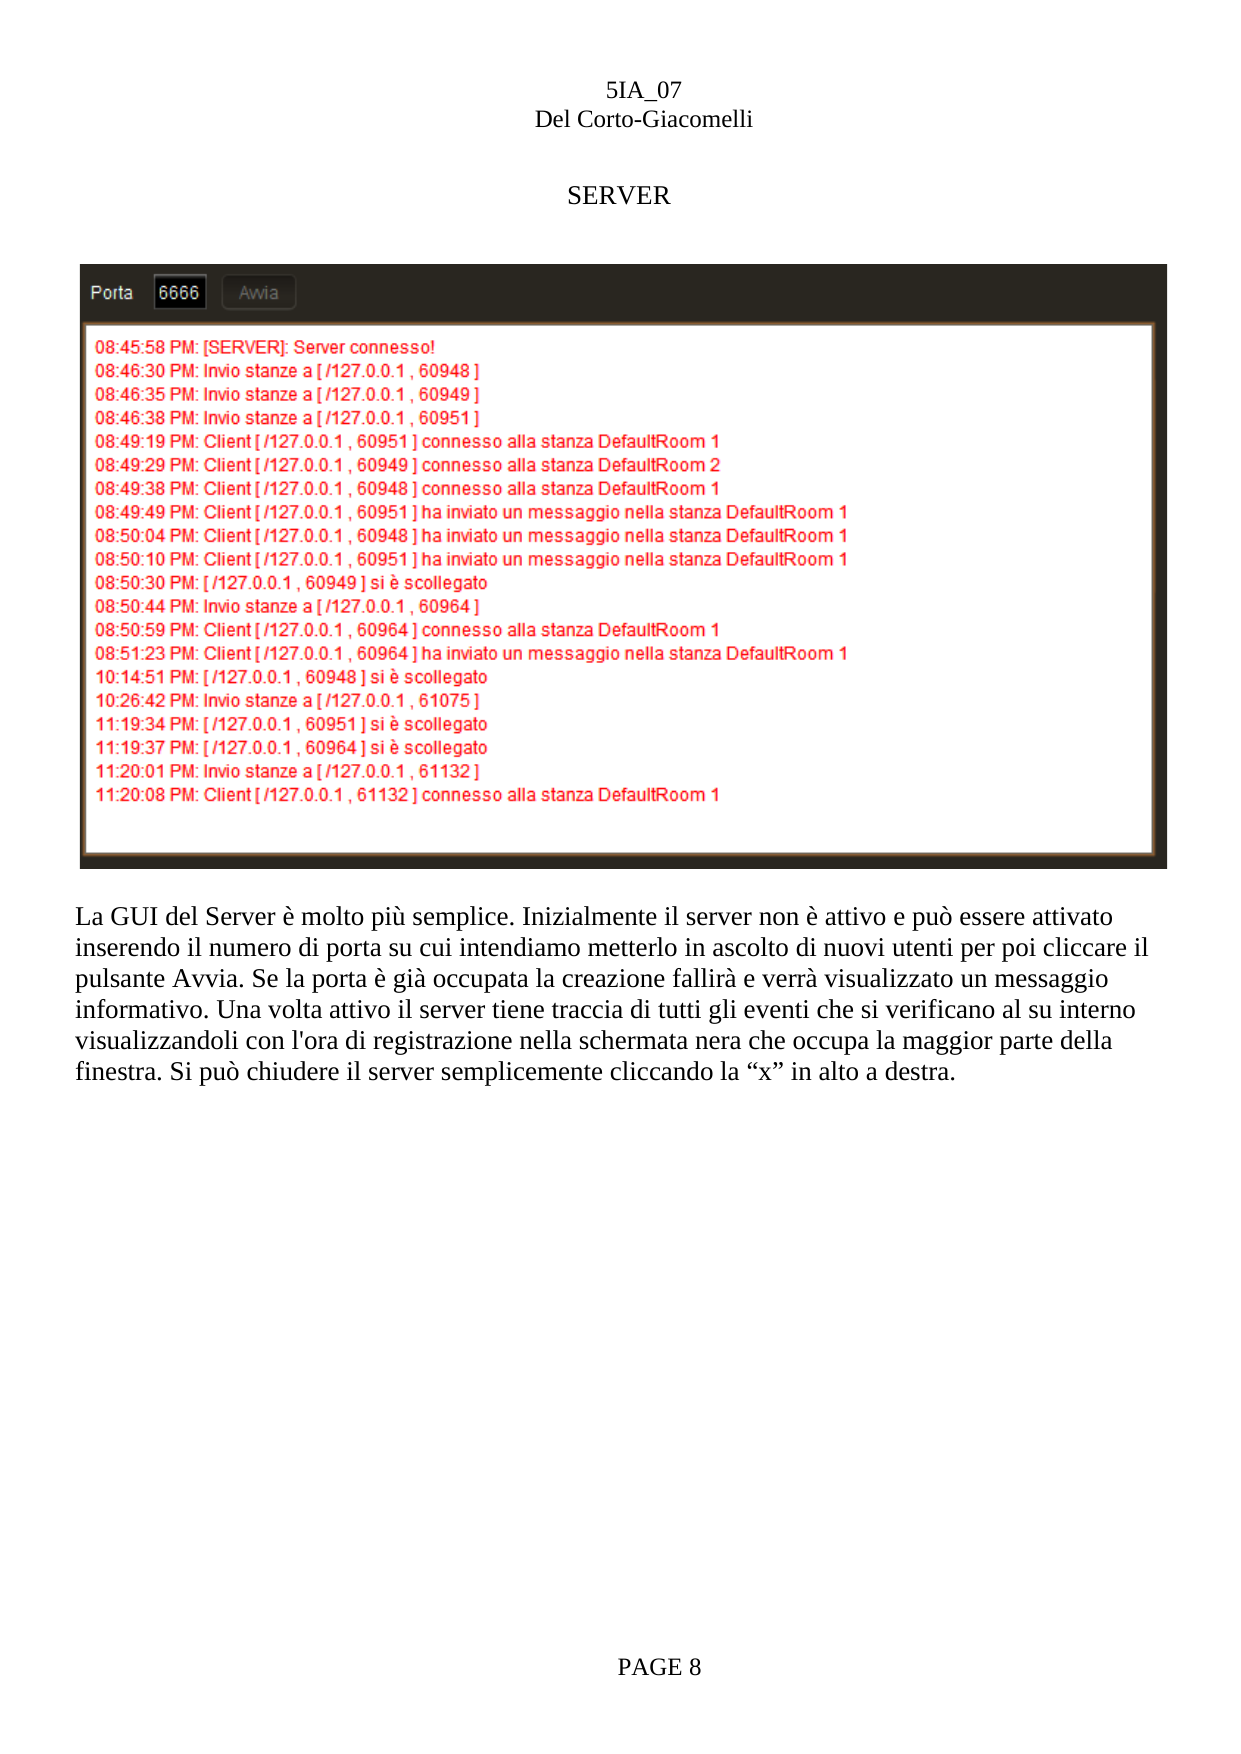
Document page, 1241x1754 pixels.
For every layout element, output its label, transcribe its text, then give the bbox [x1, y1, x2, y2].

subtitle SERVER [75, 179, 1162, 210]
picture [79, 264, 1168, 869]
subtitle La GUI del Server è molto più semplice. Inizialmente il server non è attivo e può essere attivato inserendo il numero di porta su cui intendiamo metterlo in ascolto di nuovi utenti per poi cliccare il pulsante Avvia. Se la porta è già occupata la creazione fallirà e verrà visualizzato un messaggio informativo. Una volta attivo il server tiene traccia di tutti gli eventi che si verificano al su interno visualizzandoli con l'ora di registrazione nella schermata nera che occupa la maggior parte della finestra. Si può chiudere il server semplicemente cliccando la “x” in alto a destra. [75, 900, 1162, 1087]
